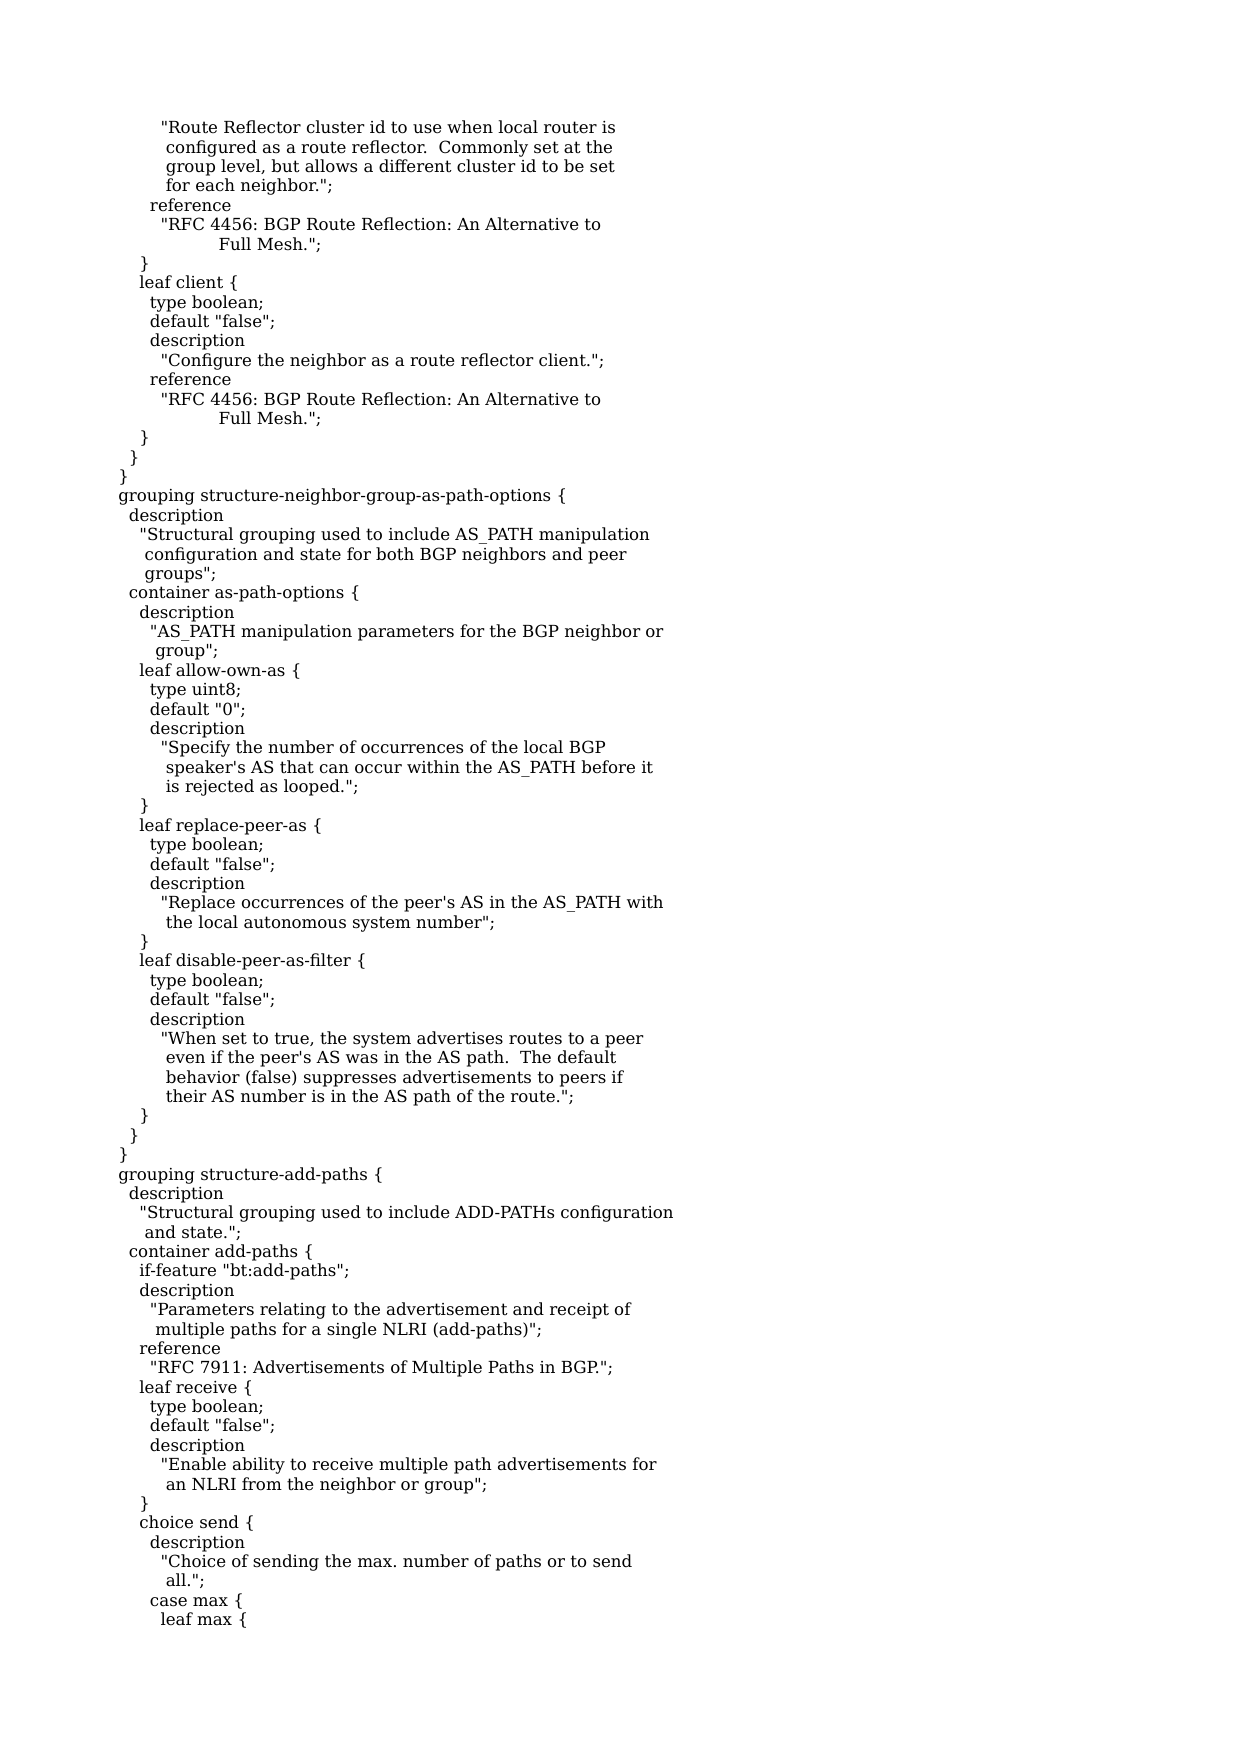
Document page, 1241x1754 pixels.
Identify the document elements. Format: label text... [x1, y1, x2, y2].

text type boolean; [118, 971, 1122, 990]
text default "false"; [118, 990, 1122, 1009]
text is rejected as looped."; [118, 777, 1122, 796]
text } [118, 1126, 1122, 1145]
text behavior (false) suppresses advertisements to peers if [118, 1067, 1122, 1087]
text } [118, 796, 1122, 816]
text default "0"; [118, 699, 1122, 719]
text all."; [118, 1571, 1122, 1591]
text grouping structure-add-paths { [118, 1164, 1122, 1184]
text reference [118, 196, 1122, 215]
text "Enable ability to receive multiple path advertisements for [118, 1455, 1122, 1474]
text container add-paths { [118, 1242, 1122, 1261]
text choice send { [118, 1513, 1122, 1532]
text if-feature "bt:add-paths"; [118, 1261, 1122, 1281]
text configuration and state for both BGP neighbors and peer [118, 544, 1122, 564]
text multiple paths for a single NLRI (add-paths)"; [118, 1319, 1122, 1339]
text and state."; [118, 1222, 1122, 1242]
text container as-path-options { [118, 583, 1122, 602]
text } [118, 1145, 1122, 1164]
text an NLRI from the neighbor or group"; [118, 1474, 1122, 1494]
text reference [118, 1339, 1122, 1358]
text Full Mesh."; [118, 234, 1122, 254]
text } [118, 447, 1122, 467]
text leaf client { [118, 273, 1122, 292]
text even if the peer's AS was in the AS path. The default [118, 1048, 1122, 1067]
text description [118, 331, 1122, 351]
text description [118, 719, 1122, 738]
text Full Mesh."; [118, 409, 1122, 428]
text default "false"; [118, 312, 1122, 331]
text description [118, 602, 1122, 622]
text "Specify the number of occurrences of the local BGP [118, 738, 1122, 757]
text description [118, 1009, 1122, 1029]
text group level, but allows a different cluster id to be set [118, 157, 1122, 176]
text the local autonomous system number"; [118, 912, 1122, 932]
text description [118, 1281, 1122, 1300]
text "Structural grouping used to include AS_PATH manipulation [118, 525, 1122, 544]
text type boolean; [118, 835, 1122, 854]
text } [118, 1494, 1122, 1513]
text default "false"; [118, 1416, 1122, 1436]
text description [118, 1436, 1122, 1455]
text leaf receive { [118, 1377, 1122, 1397]
text grouping structure-neighbor-group-as-path-options { [118, 486, 1122, 506]
text reference [118, 370, 1122, 389]
text } [118, 1106, 1122, 1126]
text description [118, 506, 1122, 525]
text "RFC 4456: BGP Route Reflection: An Alternative to [118, 389, 1122, 409]
text description [118, 874, 1122, 893]
text case max { [118, 1591, 1122, 1610]
text group"; [118, 641, 1122, 661]
text } [118, 467, 1122, 486]
text "RFC 7911: Advertisements of Multiple Paths in BGP."; [118, 1358, 1122, 1377]
text description [118, 1184, 1122, 1203]
text "When set to true, the system advertises routes to a peer [118, 1029, 1122, 1048]
text "RFC 4456: BGP Route Reflection: An Alternative to [118, 215, 1122, 234]
text } [118, 428, 1122, 447]
text leaf replace-peer-as { [118, 816, 1122, 835]
text "Parameters relating to the advertisement and receipt of [118, 1300, 1122, 1319]
text configured as a route reflector. Commonly set at the [118, 137, 1122, 157]
text type boolean; [118, 292, 1122, 312]
text leaf max { [118, 1610, 1122, 1629]
text leaf disable-peer-as-filter { [118, 951, 1122, 971]
text } [118, 932, 1122, 951]
text "AS_PATH manipulation parameters for the BGP neighbor or [118, 622, 1122, 641]
text speaker's AS that can occur within the AS_PATH before it [118, 757, 1122, 777]
text "Configure the neighbor as a route reflector client."; [118, 351, 1122, 370]
text for each neighbor."; [118, 176, 1122, 196]
text type uint8; [118, 680, 1122, 699]
text "Replace occurrences of the peer's AS in the AS_PATH with [118, 893, 1122, 912]
text leaf allow-own-as { [118, 661, 1122, 680]
text default "false"; [118, 854, 1122, 874]
text their AS number is in the AS path of the route."; [118, 1087, 1122, 1106]
text type boolean; [118, 1397, 1122, 1416]
text } [118, 254, 1122, 273]
text description [118, 1532, 1122, 1552]
text "Structural grouping used to include ADD-PATHs configuration [118, 1203, 1122, 1222]
text "Choice of sending the max. number of paths or to send [118, 1552, 1122, 1571]
text groups"; [118, 564, 1122, 583]
text "Route Reflector cluster id to use when local router is [118, 118, 1122, 137]
